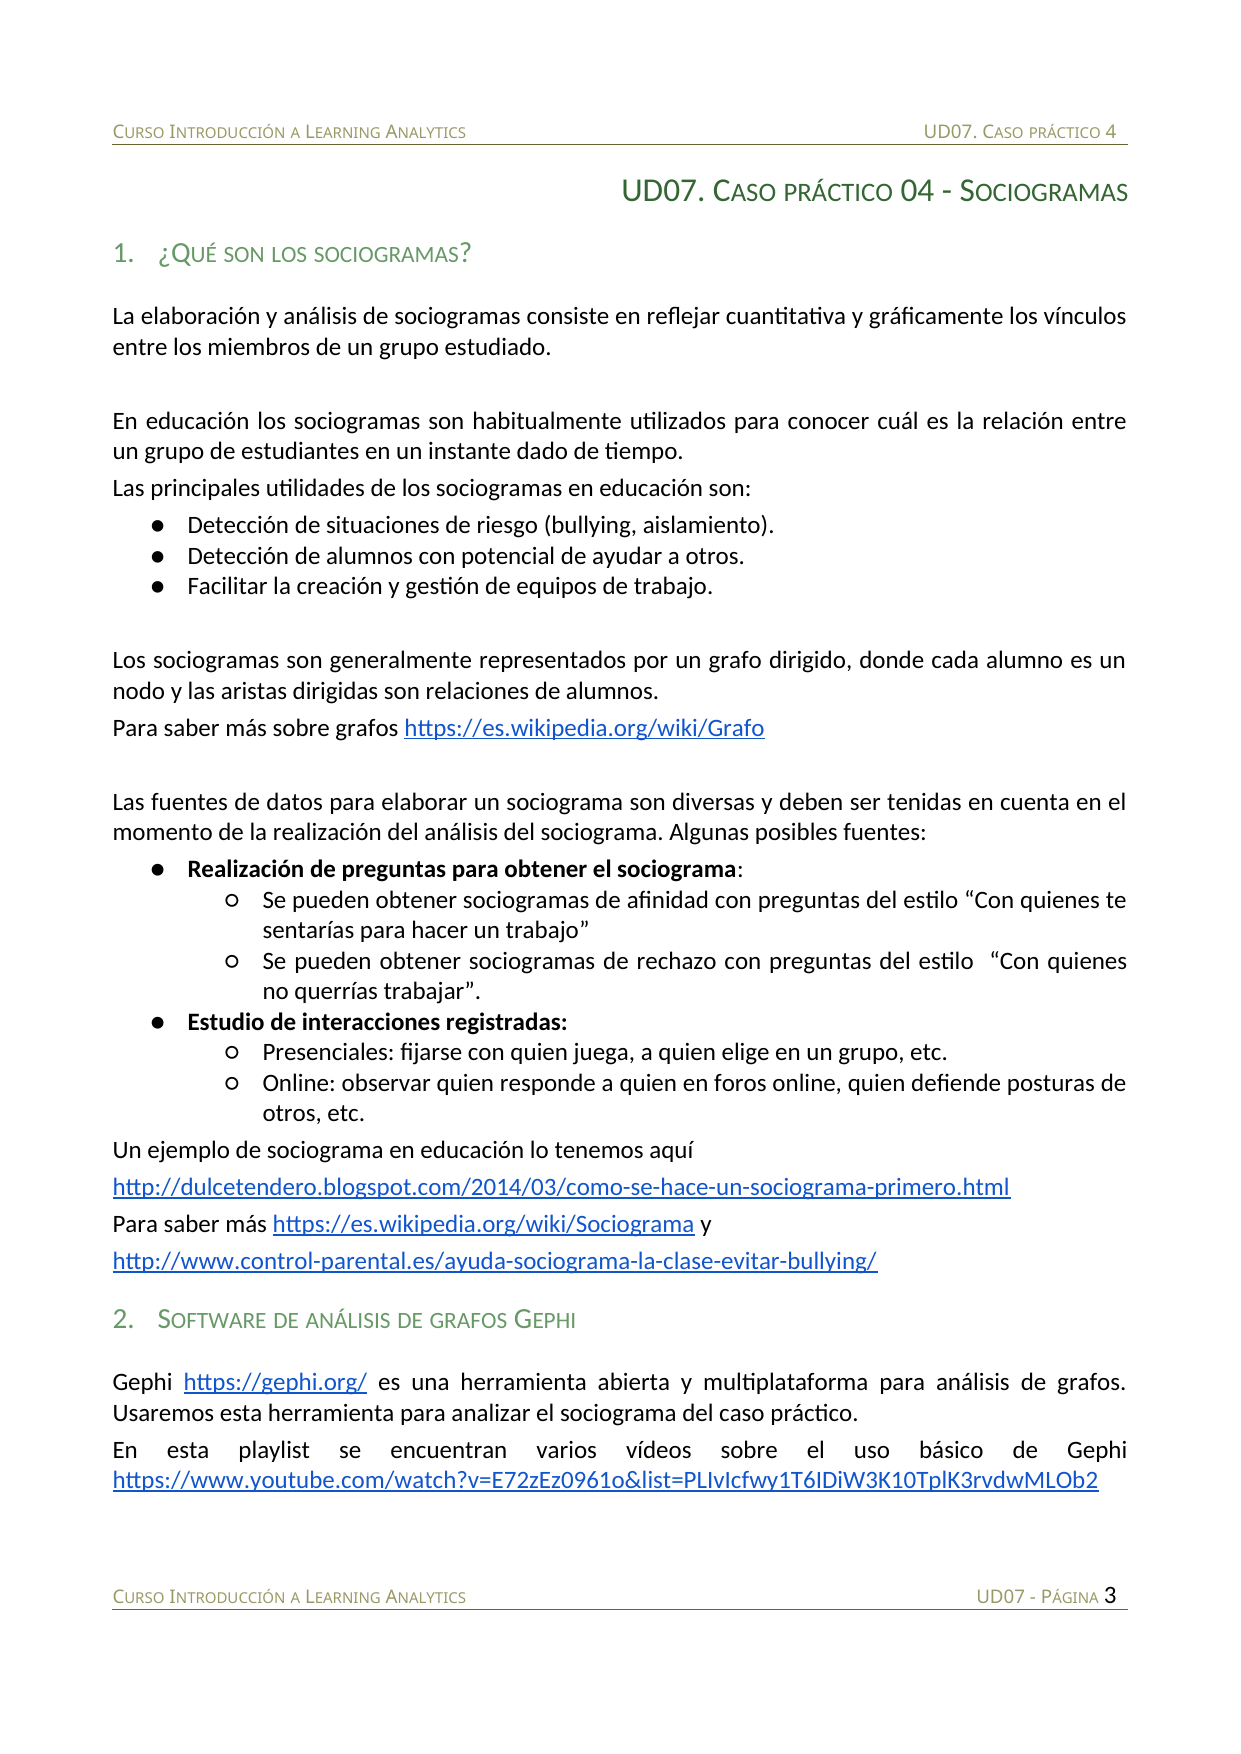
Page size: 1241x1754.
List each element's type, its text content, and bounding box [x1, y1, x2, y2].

text Gephi https://gephi.org/ es una herramienta abierta y multiplataforma para análisis de grafos. Usaremos esta herramienta para analizar el sociograma del caso práctico. [112, 1366, 1128, 1427]
text http://dulcetendero.blogspot.com/2014/03/como-se-hace-un-sociograma-primero.html [112, 1171, 1128, 1202]
text La elaboración y análisis de sociogramas consiste en reflejar cuantitativa y gráficamente los vínculos entre los miembros de un grupo estudiado. [112, 300, 1128, 361]
text En educación los sociogramas son habitualmente utilizados para conocer cuál es la relación entre un grupo de estudiantes en un instante dado de tiempo. [112, 405, 1128, 466]
text Las principales utilidades de los sociogramas en educación son: [112, 472, 1128, 503]
text Las fuentes de datos para elaborar un sociograma son diversas y deben ser tenidas en cuenta en el momento de la realización del análisis del sociograma. Algunas posibles fuentes: [112, 786, 1128, 847]
text Los sociogramas son generalmente representados por un grafo dirigido, donde cada alumno es un nodo y las aristas dirigidas son relaciones de alumnos. [112, 644, 1128, 705]
text Un ejemplo de sociograma en educación lo tenemos aquí [112, 1134, 1128, 1165]
subtitle Software de análisis de grafos Gephi [112, 1301, 1128, 1336]
text UD07. Caso práctico 04 - Sociogramas [112, 169, 1128, 210]
list Se pueden obtener sociogramas de rechazo con preguntas del estilo “Con quienes no querrías trabajar”. [225, 945, 1128, 1006]
list Estudio de interacciones registradas: [150, 1006, 1128, 1036]
list Presenciales: fijarse con quien juega, a quien elige en un grupo, etc. [225, 1036, 1128, 1067]
text Para saber más sobre grafos https://es.wikipedia.org/wiki/Grafo [112, 712, 1128, 742]
list Facilitar la creación y gestión de equipos de trabajo. [150, 570, 1128, 601]
subtitle ¿Qué son los sociogramas? [112, 234, 1128, 270]
list Detección de situaciones de riesgo (bullying, aislamiento). [150, 509, 1128, 540]
text http://www.control-parental.es/ayuda-sociograma-la-clase-evitar-bullying/ [112, 1245, 1128, 1276]
list Realización de preguntas para obtener el sociograma: [150, 853, 1128, 884]
list Online: observar quien responde a quien en foros online, quien defiende posturas de otros, etc. [225, 1067, 1128, 1128]
text Para saber más https://es.wikipedia.org/wiki/Sociograma y [112, 1208, 1128, 1239]
list Se pueden obtener sociogramas de afinidad con preguntas del estilo “Con quienes te sentarías para hacer un trabajo” [225, 884, 1128, 945]
list Detección de alumnos con potencial de ayudar a otros. [150, 540, 1128, 570]
text En esta playlist se encuentran varios vídeos sobre el uso básico de Gephi https://www.youtube.com/watch?v=E72zEz0961o&list=PLIvIcfwy1T6IDiW3K10TplK3rvdwMLOb2 [112, 1434, 1128, 1495]
